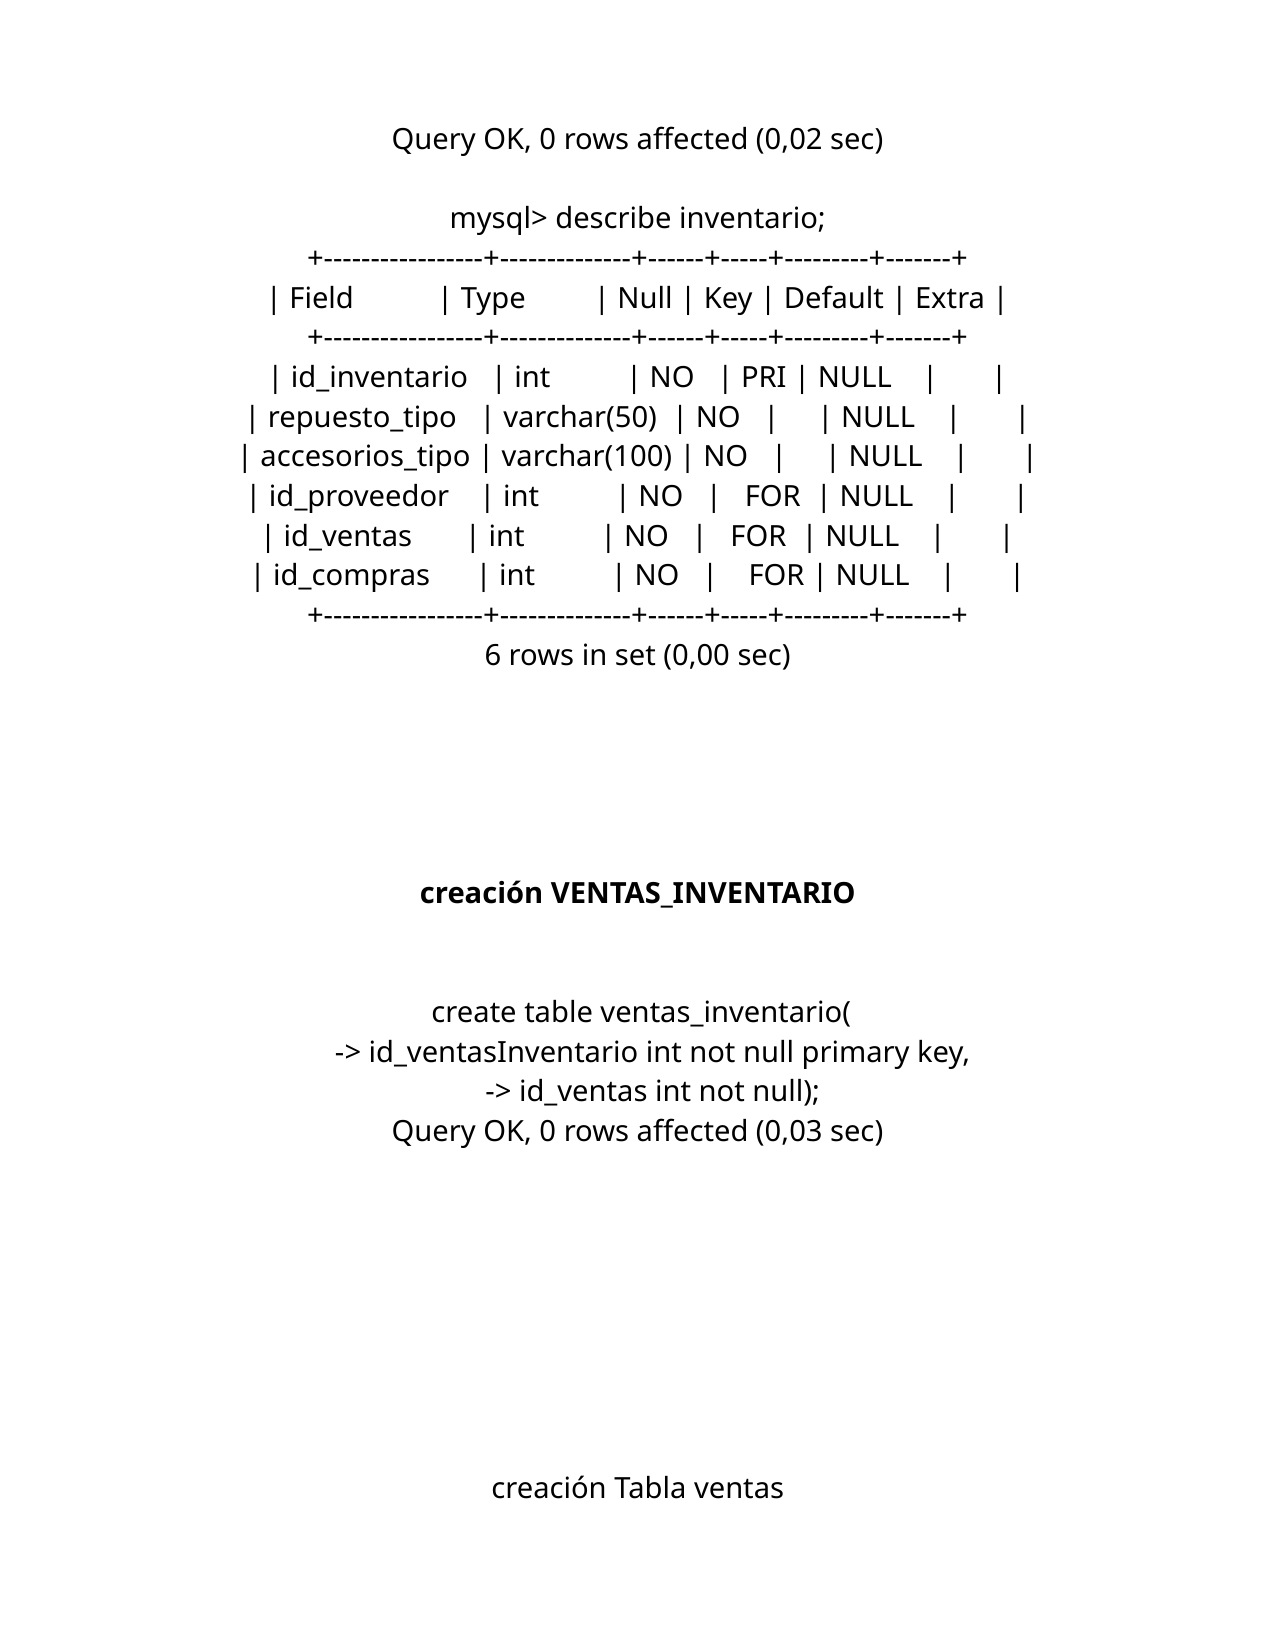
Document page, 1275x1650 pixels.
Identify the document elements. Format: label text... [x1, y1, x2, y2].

text | accesorios_tipo | varchar(100) | NO | | NULL | | [118, 436, 1157, 475]
text mysql> describe inventario; [118, 197, 1157, 237]
text Query OK, 0 rows affected (0,03 sec) [118, 1110, 1157, 1150]
text -> id_ventas int not null); [118, 1071, 1157, 1110]
text | id_compras | int | NO | FOR | NULL | | [118, 555, 1157, 594]
text creación VENTAS_INVENTARIO [118, 872, 1157, 912]
text creación Tabla ventas [118, 1467, 1157, 1507]
text | repuesto_tipo | varchar(50) | NO | | NULL | | [118, 396, 1157, 436]
text | id_proveedor | int | NO | FOR | NULL | | [118, 475, 1157, 515]
text | id_ventas | int | NO | FOR | NULL | | [118, 515, 1157, 555]
text +-----------------+--------------+------+-----+---------+-------+ [118, 237, 1157, 277]
text 6 rows in set (0,00 sec) [118, 634, 1157, 674]
text | Field | Type | Null | Key | Default | Extra | [118, 277, 1157, 317]
text +-----------------+--------------+------+-----+---------+-------+ [118, 594, 1157, 634]
text +-----------------+--------------+------+-----+---------+-------+ [118, 317, 1157, 356]
text -> id_ventasInventario int not null primary key, [118, 1031, 1157, 1071]
text Query OK, 0 rows affected (0,02 sec) [118, 118, 1157, 158]
text create table ventas_inventario( [118, 991, 1157, 1031]
text | id_inventario | int | NO | PRI | NULL | | [118, 356, 1157, 396]
